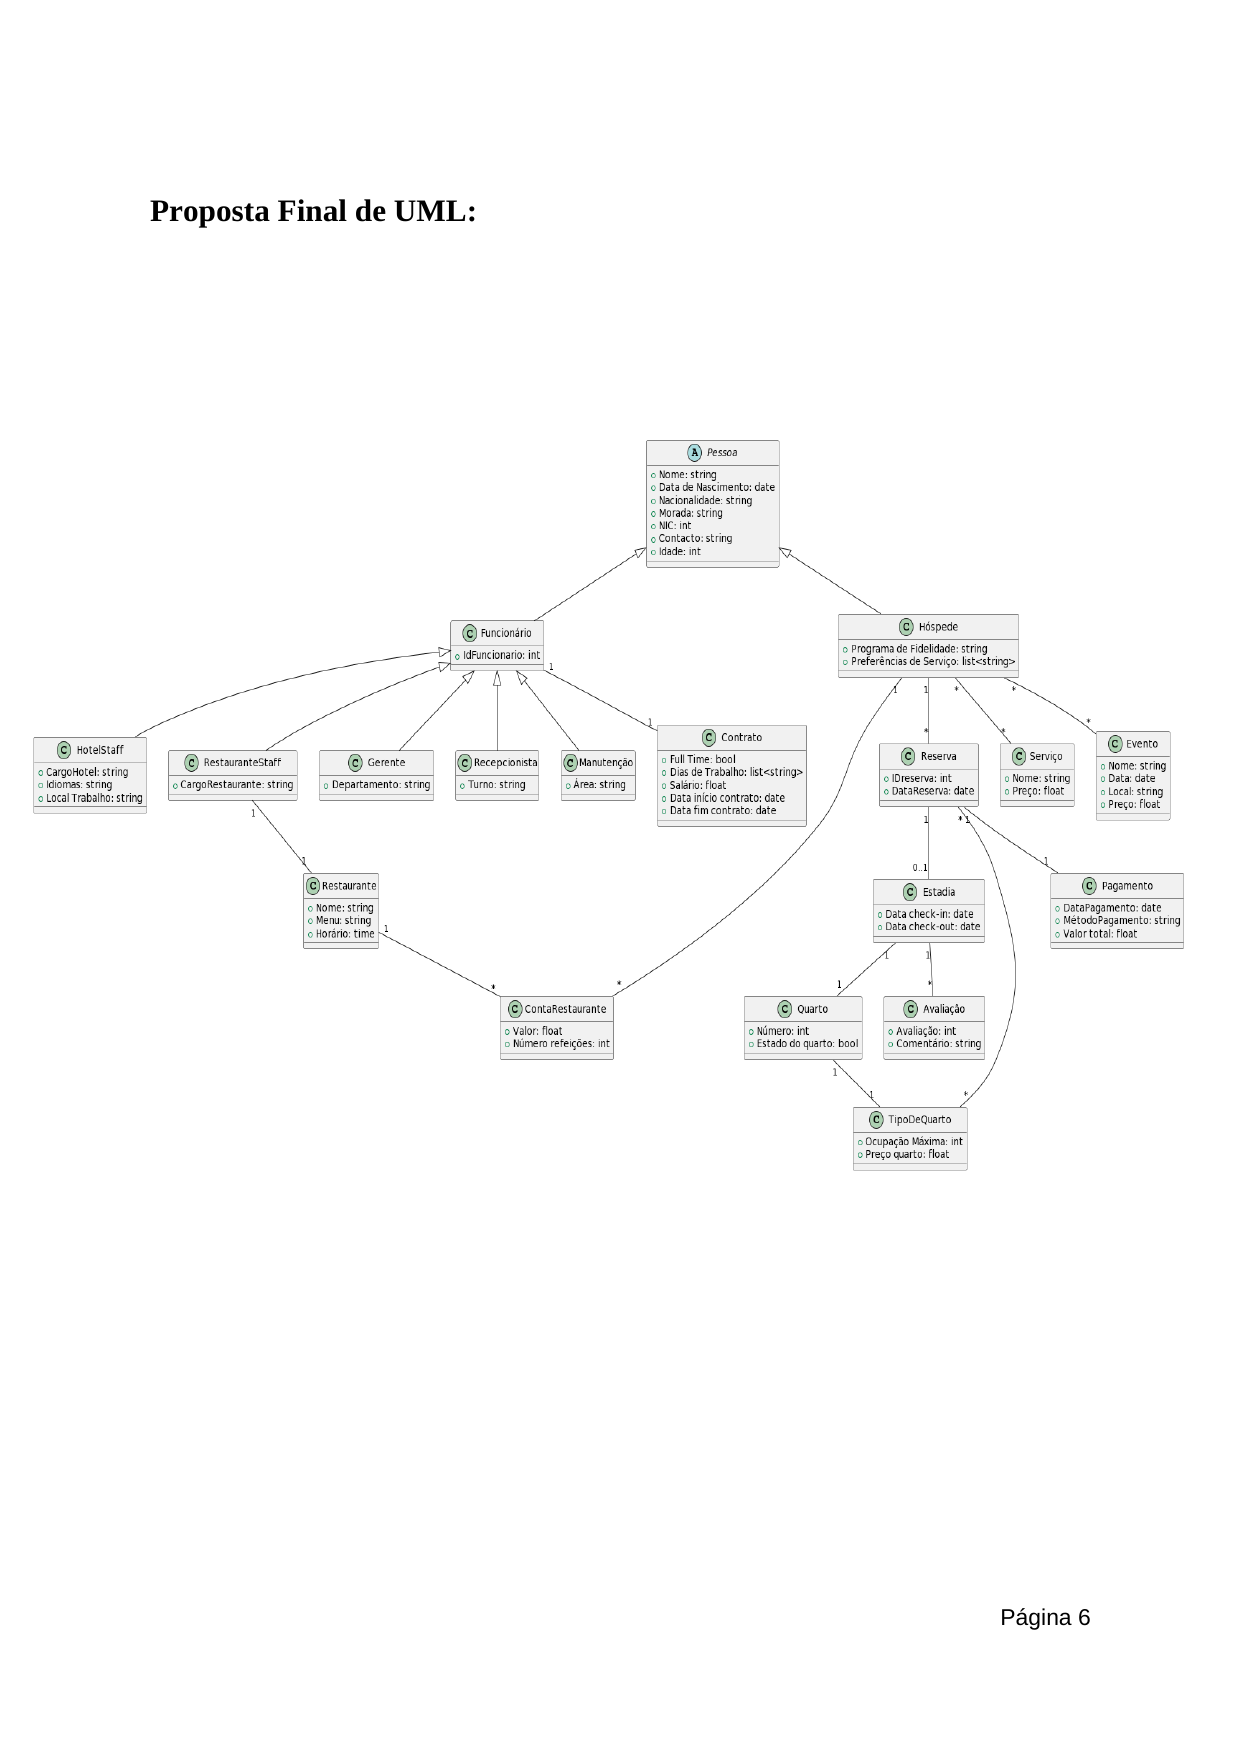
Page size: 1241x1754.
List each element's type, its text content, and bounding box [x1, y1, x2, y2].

picture [30, 434, 1187, 1174]
text Proposta Final de UML: [150, 192, 1091, 228]
